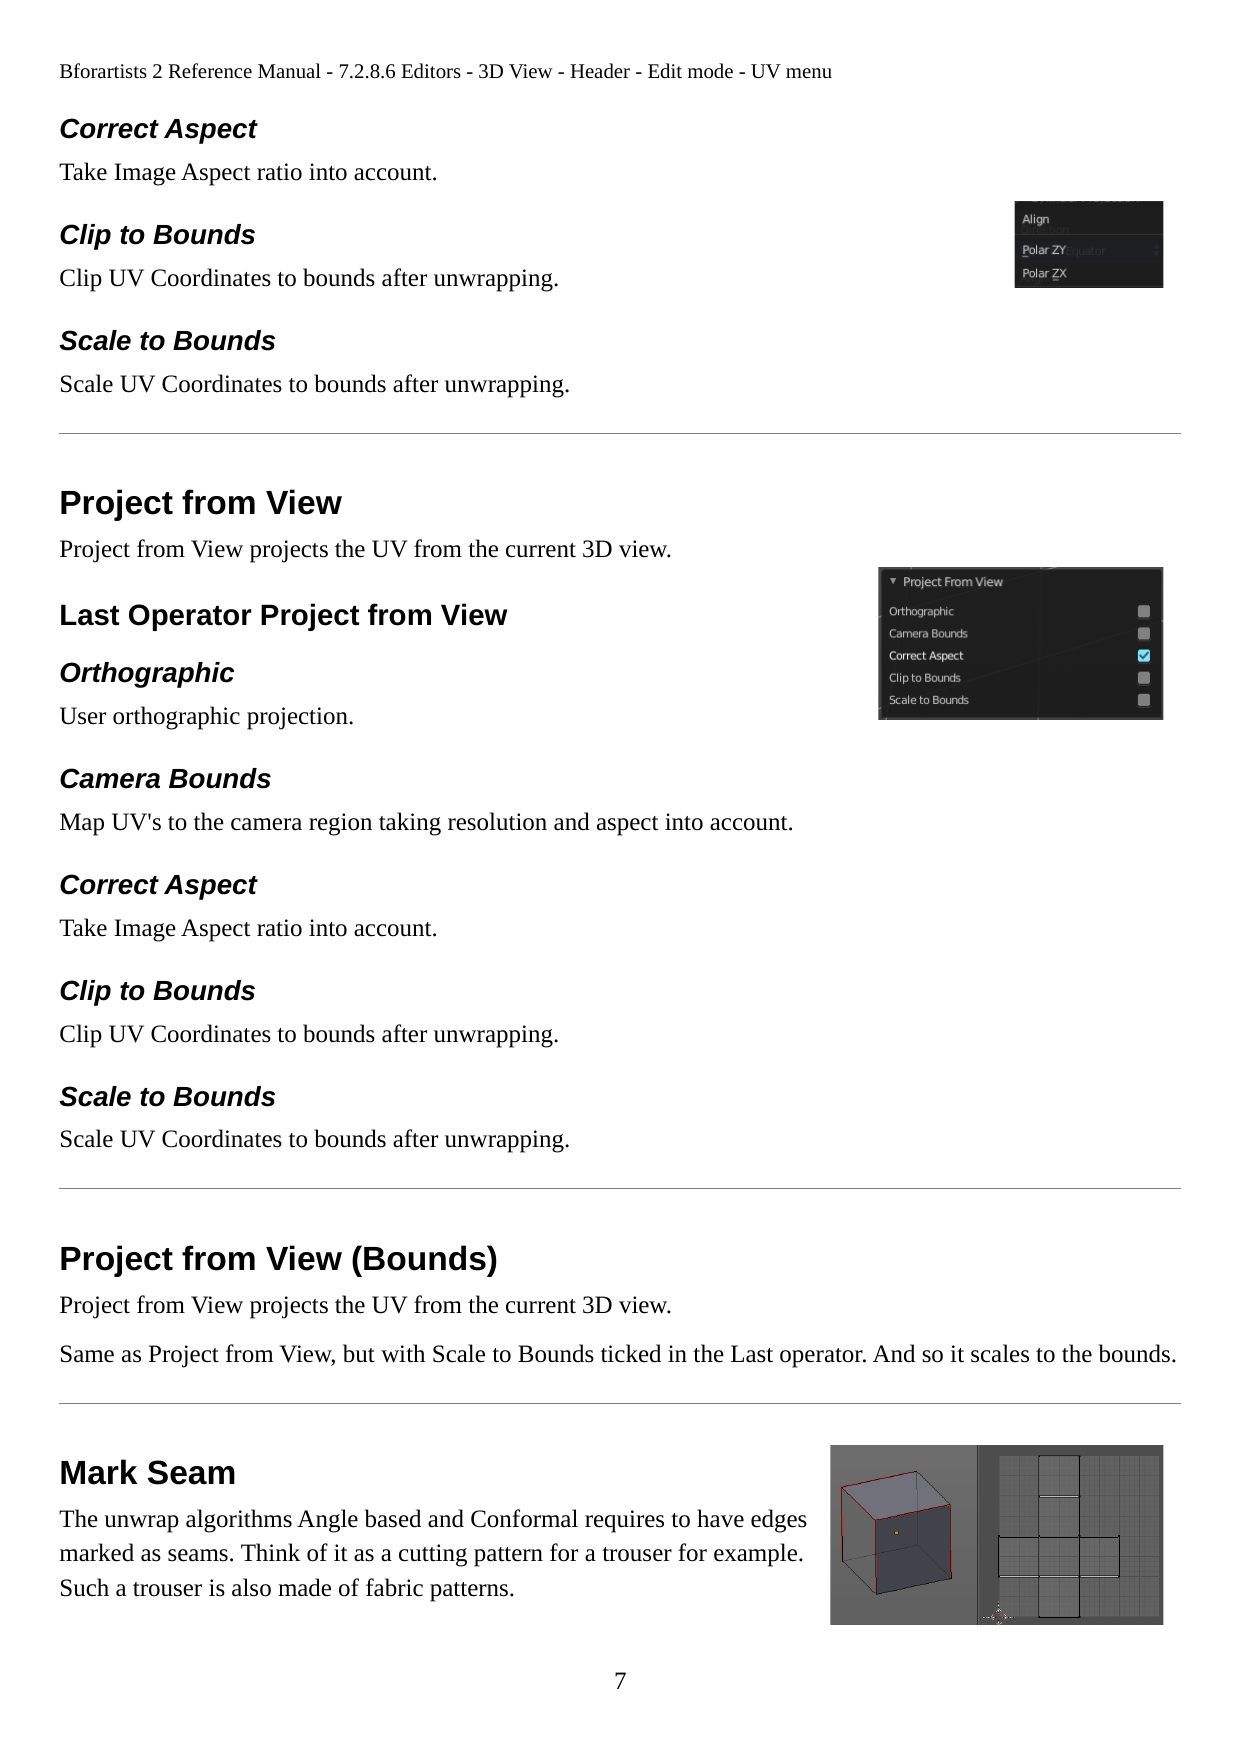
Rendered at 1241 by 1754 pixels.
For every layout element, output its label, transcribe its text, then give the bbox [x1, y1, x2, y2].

text The unwrap algorithms Angle based and Conformal requires to have edges marked as seams. Think of it as a cutting pattern for a trouser for example. Such a trouser is also made of fabric patterns. [59, 1504, 830, 1602]
text Same as Project from View, but with Scale to Bounds ticked in the Last operator. And so it scales to the bounds. [59, 1339, 1181, 1368]
subtitle Orthographic [59, 656, 878, 688]
subtitle Correct Aspect [59, 113, 1181, 144]
text Take Image Aspect ratio into account. [59, 157, 1181, 186]
subtitle [1164, 218, 1181, 250]
text Project from View projects the UV from the current 3D view. [59, 1290, 1181, 1318]
subtitle Mark Seam [59, 1453, 830, 1492]
text User orthographic projection. [59, 701, 1181, 729]
text Map UV's to the camera region taking resolution and aspect into account. [59, 807, 1181, 836]
subtitle Scale to Bounds [59, 1080, 1181, 1112]
subtitle [1164, 656, 1181, 688]
subtitle Project from View (Bounds) [59, 1239, 1181, 1277]
subtitle Correct Aspect [59, 868, 1181, 900]
text Take Image Aspect ratio into account. [59, 913, 1181, 941]
subtitle Project from View [59, 483, 1181, 522]
subtitle [1164, 1453, 1181, 1492]
subtitle Scale to Bounds [59, 324, 1181, 356]
subtitle Clip to Bounds [59, 218, 1014, 250]
subtitle Camera Bounds [59, 762, 1181, 794]
picture [830, 1445, 1164, 1625]
text Clip UV Coordinates to bounds after unwrapping. [59, 1019, 1181, 1047]
text Scale UV Coordinates to bounds after unwrapping. [59, 369, 1181, 398]
subtitle Last Operator Project from View [59, 598, 878, 631]
picture [878, 567, 1164, 720]
text Scale UV Coordinates to bounds after unwrapping. [59, 1124, 1181, 1153]
text Clip UV Coordinates to bounds after unwrapping. [59, 263, 1181, 292]
text Project from View projects the UV from the current 3D view. [59, 534, 1181, 563]
subtitle Clip to Bounds [59, 974, 1181, 1006]
picture [1014, 201, 1164, 288]
